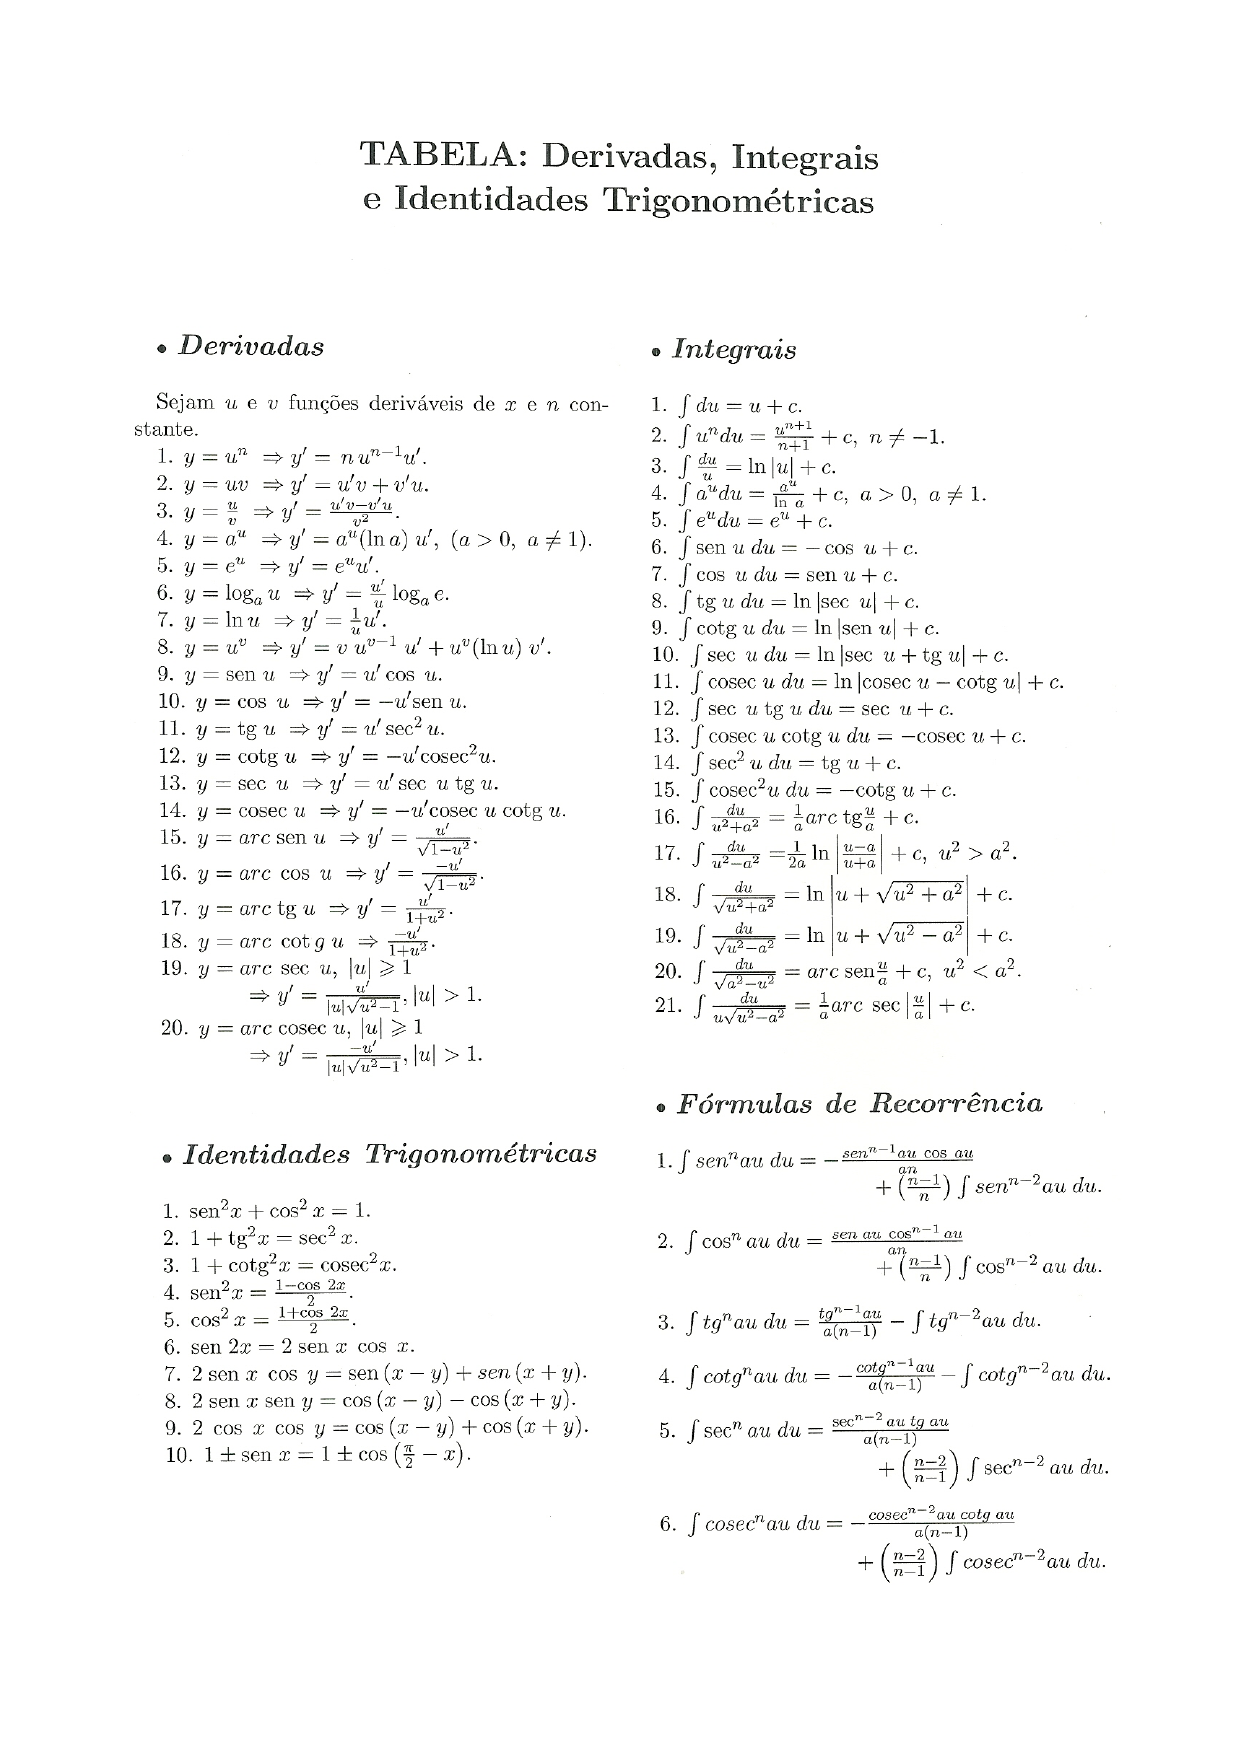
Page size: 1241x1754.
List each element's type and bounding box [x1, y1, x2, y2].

picture [118, 118, 1123, 1598]
